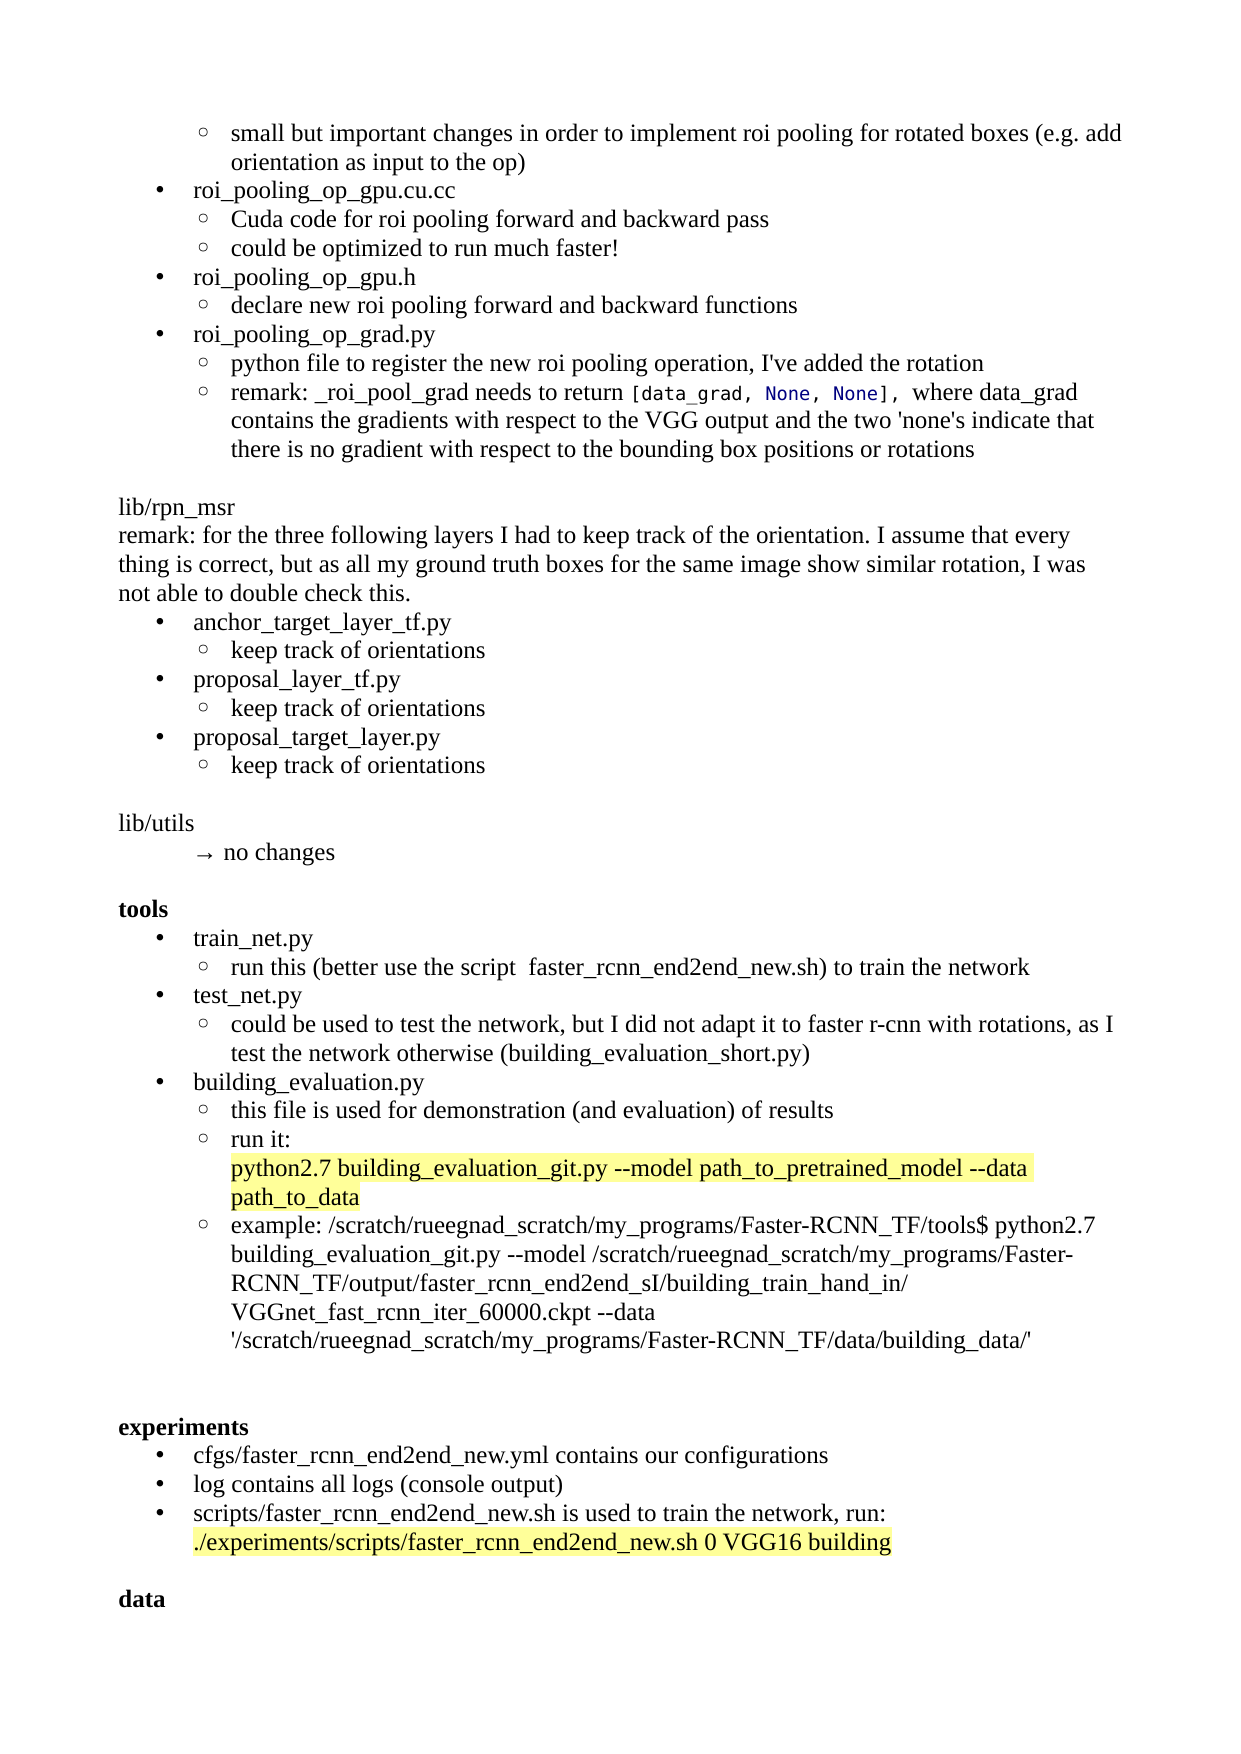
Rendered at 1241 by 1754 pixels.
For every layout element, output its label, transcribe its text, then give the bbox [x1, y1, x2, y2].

text lib/utils [118, 808, 1122, 837]
list proposal_layer_tf.py [156, 664, 1122, 693]
text experiments [118, 1412, 1122, 1441]
list train_net.py [156, 923, 1122, 952]
list python2.7 building_evaluation_git.py --model path_to_pretrained_model --data path_to_data [193, 1153, 1122, 1211]
text remark: for the three following layers I had to keep track of the orientation. I assume that every thing is correct, but as all my ground truth boxes for the same image show similar rotation, I was not able to double check this. [118, 521, 1122, 607]
list anchor_target_layer_tf.py [156, 607, 1122, 636]
list keep track of orientations [193, 751, 1122, 779]
text lib/rpn_msr [118, 492, 1122, 521]
list could be used to test the network, but I did not adapt it to faster r-cnn with rotations, as I test the network otherwise (building_evaluation_short.py) [193, 1009, 1122, 1067]
list small but important changes in order to implement roi pooling for rotated boxes (e.g. add orientation as input to the op) [193, 118, 1122, 176]
list roi_pooling_op_grad.py [156, 319, 1122, 348]
list python file to register the new roi pooling operation, I've added the rotation [193, 348, 1122, 377]
text data [118, 1584, 1122, 1613]
list example: /scratch/rueegnad_scratch/my_programs/Faster-RCNN_TF/tools$ python2.7 building_evaluation_git.py --model /scratch/rueegnad_scratch/my_programs/Faster-RCNN_TF/output/faster_rcnn_end2end_sI/building_train_hand_in/VGGnet_fast_rcnn_iter_60000.ckpt --data '/scratch/rueegnad_scratch/my_programs/Faster-RCNN_TF/data/building_data/' [193, 1211, 1122, 1354]
list log contains all logs (console output) [156, 1469, 1122, 1498]
list scripts/faster_rcnn_end2end_new.sh is used to train the network, run: [156, 1498, 1122, 1527]
list run this (better use the script faster_rcnn_end2end_new.sh) to train the network [193, 952, 1122, 981]
list roi_pooling_op_gpu.cu.cc [156, 176, 1122, 204]
list roi_pooling_op_gpu.h [156, 262, 1122, 291]
list this file is used for demonstration (and evaluation) of results [193, 1096, 1122, 1124]
list run it: [193, 1124, 1122, 1153]
list could be optimized to run much faster! [193, 233, 1122, 262]
list test_net.py [156, 981, 1122, 1009]
list Cuda code for roi pooling forward and backward pass [193, 204, 1122, 233]
list remark: _roi_pool_grad needs to return [data_grad, None, None], where data_grad contains the gradients with respect to the VGG output and the two 'none's indicate that there is no gradient with respect to the bounding box positions or rotations [193, 377, 1122, 463]
list proposal_target_layer.py [156, 722, 1122, 751]
list cfgs/faster_rcnn_end2end_new.yml contains our configurations [156, 1441, 1122, 1469]
list ./experiments/scripts/faster_rcnn_end2end_new.sh 0 VGG16 building [156, 1527, 1122, 1556]
text tools [118, 894, 1122, 923]
text → no changes [118, 837, 1122, 866]
list building_evaluation.py [156, 1067, 1122, 1096]
list declare new roi pooling forward and backward functions [193, 291, 1122, 319]
list keep track of orientations [193, 693, 1122, 722]
list keep track of orientations [193, 636, 1122, 664]
